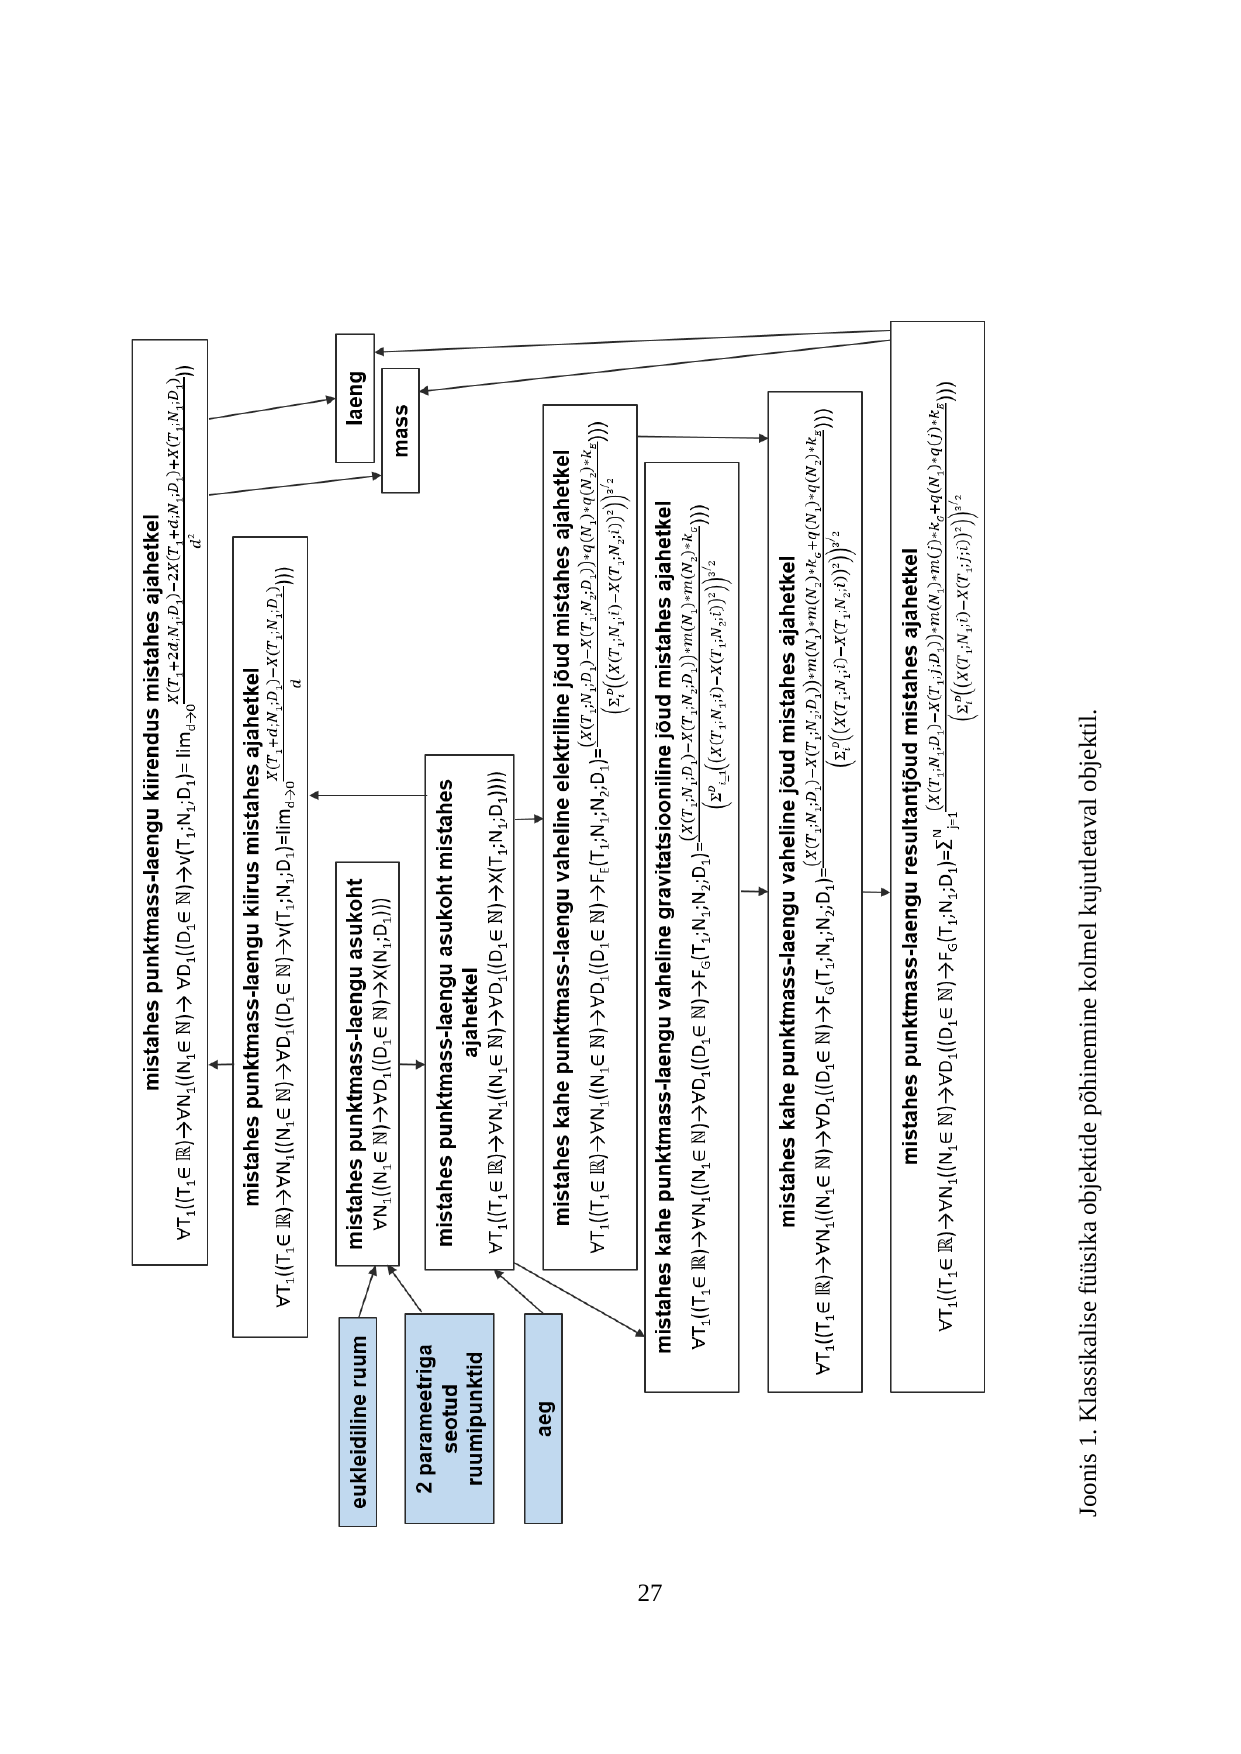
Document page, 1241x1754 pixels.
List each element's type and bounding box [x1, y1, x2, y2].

picture [131, 321, 985, 1527]
